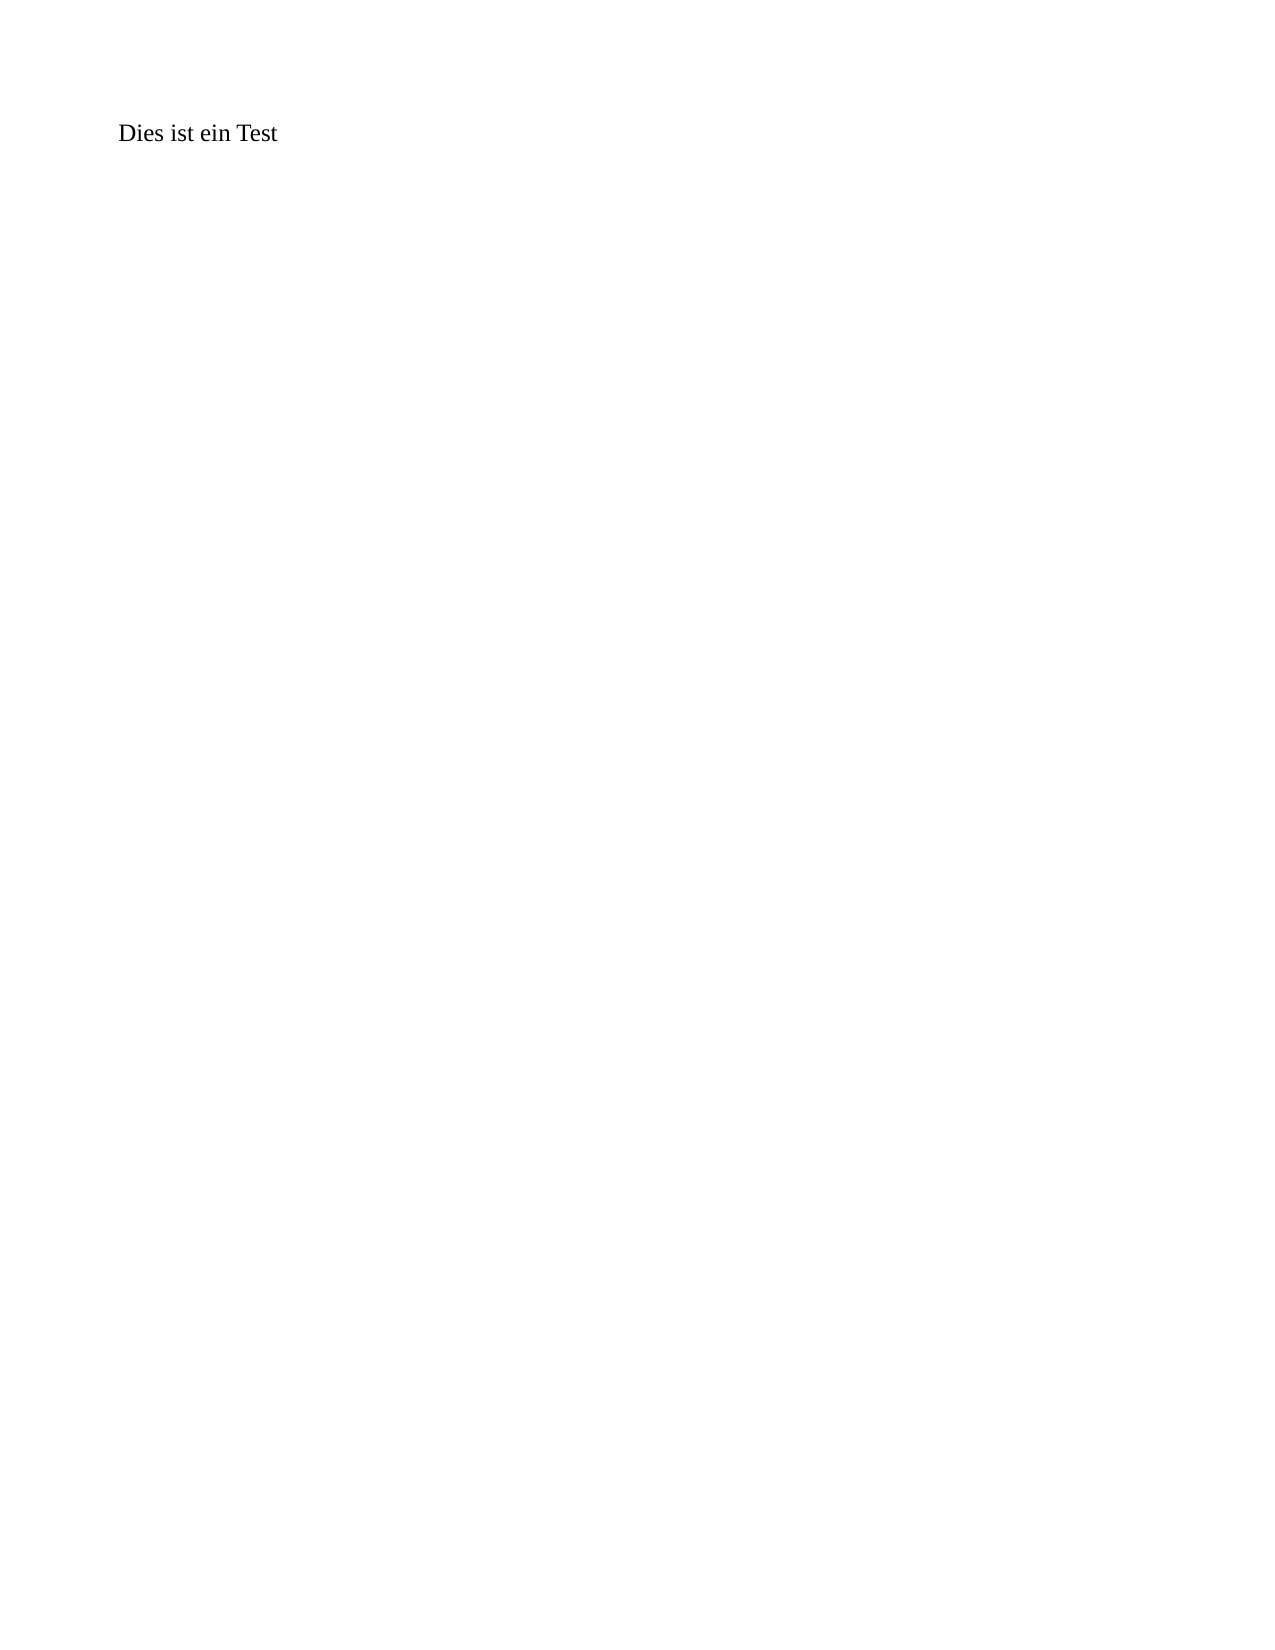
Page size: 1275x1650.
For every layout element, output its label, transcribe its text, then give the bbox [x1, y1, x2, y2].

text Dies ist ein Test [118, 118, 1157, 147]
